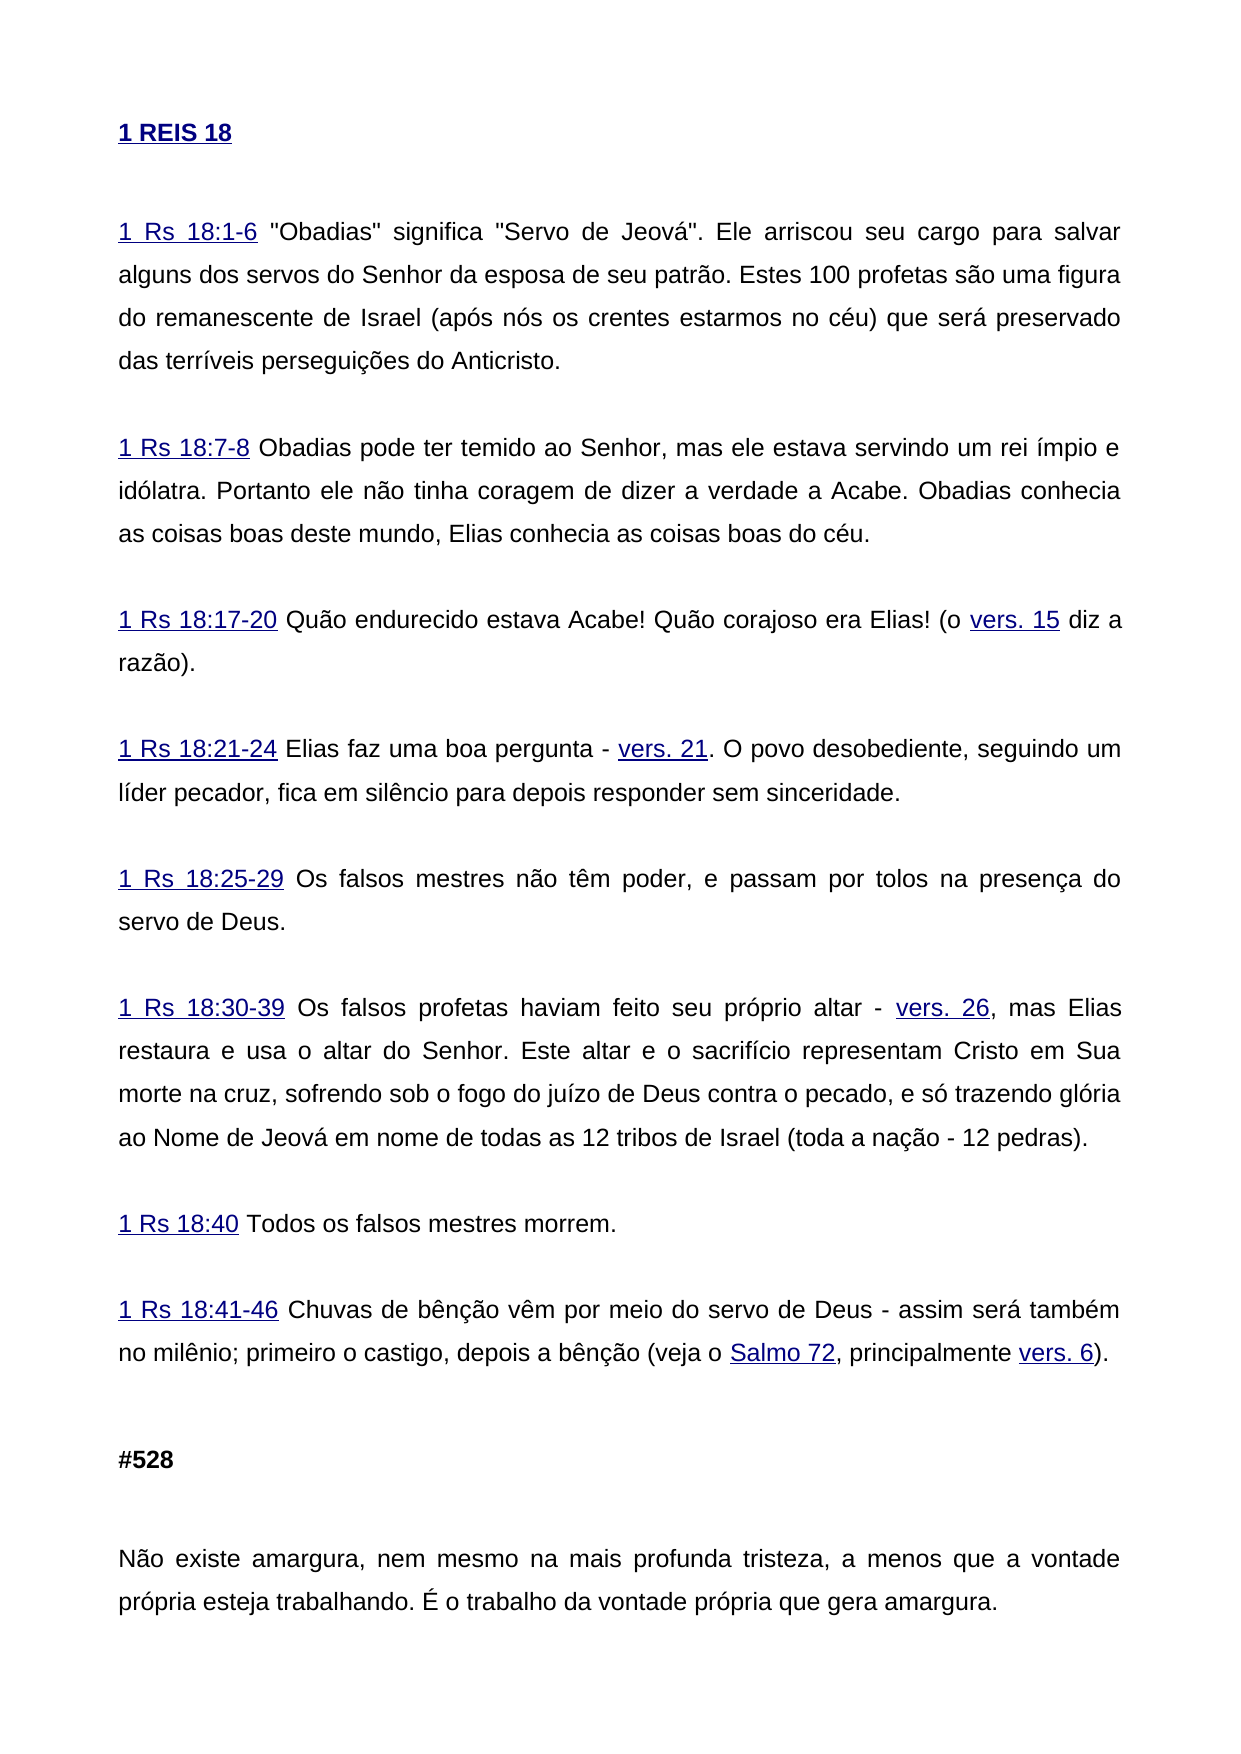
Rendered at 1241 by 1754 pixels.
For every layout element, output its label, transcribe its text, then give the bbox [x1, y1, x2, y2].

subtitle 1 REIS 18 [118, 118, 1122, 147]
text 1 Rs 18:25-29 Os falsos mestres não têm poder, e passam por tolos na presença do servo de Deus. [118, 864, 1122, 936]
subtitle #528 [118, 1445, 1122, 1474]
text 1 Rs 18:41-46 Chuvas de bênção vêm por meio do servo de Deus - assim será também no milênio; primeiro o castigo, depois a bênção (veja o Salmo 72, principalmente vers. 6). [118, 1295, 1122, 1367]
text Não existe amargura, nem mesmo na mais profunda tristeza, a menos que a vontade própria esteja trabalhando. É o trabalho da vontade própria que gera amargura. [118, 1544, 1122, 1616]
text 1 Rs 18:17-20 Quão endurecido estava Acabe! Quão corajoso era Elias! (o vers. 15 diz a razão). [118, 605, 1122, 677]
text 1 Rs 18:21-24 Elias faz uma boa pergunta - vers. 21. O povo desobediente, seguindo um líder pecador, fica em silêncio para depois responder sem sinceridade. [118, 734, 1122, 806]
text 1 Rs 18:1-6 "Obadias" significa "Servo de Jeová". Ele arriscou seu cargo para salvar alguns dos servos do Senhor da esposa de seu patrão. Estes 100 profetas são uma figura do remanescente de Israel (após nós os crentes estarmos no céu) que será preservado das terríveis perseguições do Anticristo. [118, 217, 1122, 375]
text 1 Rs 18:30-39 Os falsos profetas haviam feito seu próprio altar - vers. 26, mas Elias restaura e usa o altar do Senhor. Este altar e o sacrifício representam Cristo em Sua morte na cruz, sofrendo sob o fogo do juízo de Deus contra o pecado, e só trazendo glória ao Nome de Jeová em nome de todas as 12 tribos de Israel (toda a nação - 12 pedras). [118, 993, 1122, 1151]
text 1 Rs 18:7-8 Obadias pode ter temido ao Senhor, mas ele estava servindo um rei ímpio e idólatra. Portanto ele não tinha coragem de dizer a verdade a Acabe. Obadias conhecia as coisas boas deste mundo, Elias conhecia as coisas boas do céu. [118, 432, 1122, 547]
text 1 Rs 18:40 Todos os falsos mestres morrem. [118, 1209, 1122, 1237]
